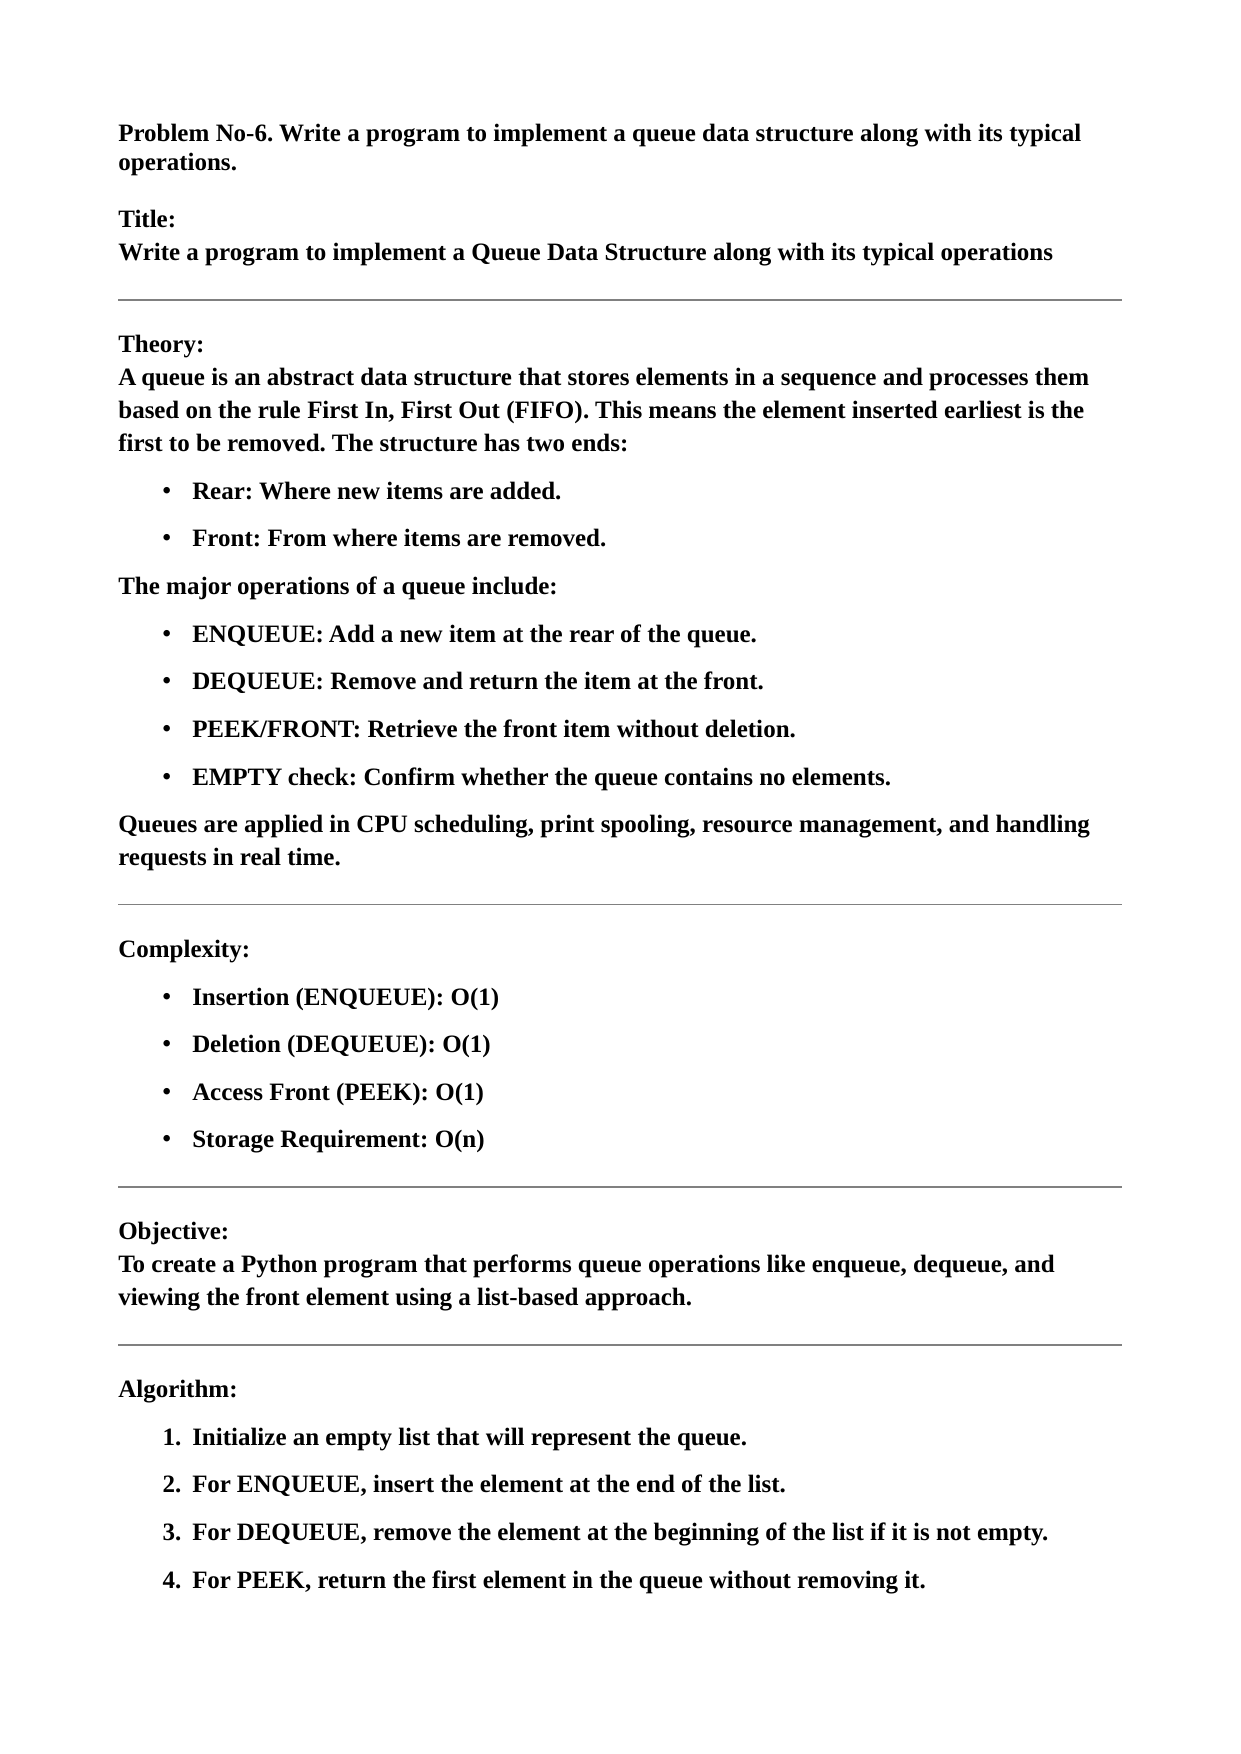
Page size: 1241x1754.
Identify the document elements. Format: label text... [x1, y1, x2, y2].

list PEEK/FRONT: Retrieve the front item without deletion. [162, 714, 1122, 743]
text Title: Write a program to implement a Queue Data Structure along with its typical operations [118, 204, 1122, 266]
list Rear: Where new items are added. [162, 476, 1122, 505]
list Deletion (DEQUEUE): O(1) [162, 1029, 1122, 1058]
text Queues are applied in CPU scheduling, print spooling, resource management, and handling requests in real time. [118, 809, 1122, 871]
text Algorithm: [118, 1374, 1122, 1403]
list Storage Requirement: O(n) [162, 1124, 1122, 1153]
list For DEQUEUE, remove the element at the beginning of the list if it is not empty. [162, 1517, 1122, 1546]
list For PEEK, return the first element in the queue without removing it. [162, 1565, 1122, 1593]
list Front: From where items are removed. [162, 523, 1122, 552]
text Theory: A queue is an abstract data structure that stores elements in a sequence and processes them based on the rule First In, First Out (FIFO). This means the element inserted earliest is the first to be removed. The structure has two ends: [118, 329, 1122, 457]
list Insertion (ENQUEUE): O(1) [162, 982, 1122, 1010]
list Initialize an empty list that will represent the queue. [162, 1422, 1122, 1451]
list EMPTY check: Confirm whether the queue contains no elements. [162, 762, 1122, 790]
text Problem No-6. Write a program to implement a queue data structure along with its typical operations. [118, 118, 1122, 176]
list ENQUEUE: Add a new item at the rear of the queue. [162, 619, 1122, 647]
list Access Front (PEEK): O(1) [162, 1077, 1122, 1106]
text The major operations of a queue include: [118, 571, 1122, 600]
list DEQUEUE: Remove and return the item at the front. [162, 666, 1122, 695]
text Complexity: [118, 934, 1122, 963]
text Objective: To create a Python program that performs queue operations like enqueue, dequeue, and viewing the front element using a list-based approach. [118, 1216, 1122, 1311]
list For ENQUEUE, insert the element at the end of the list. [162, 1469, 1122, 1498]
